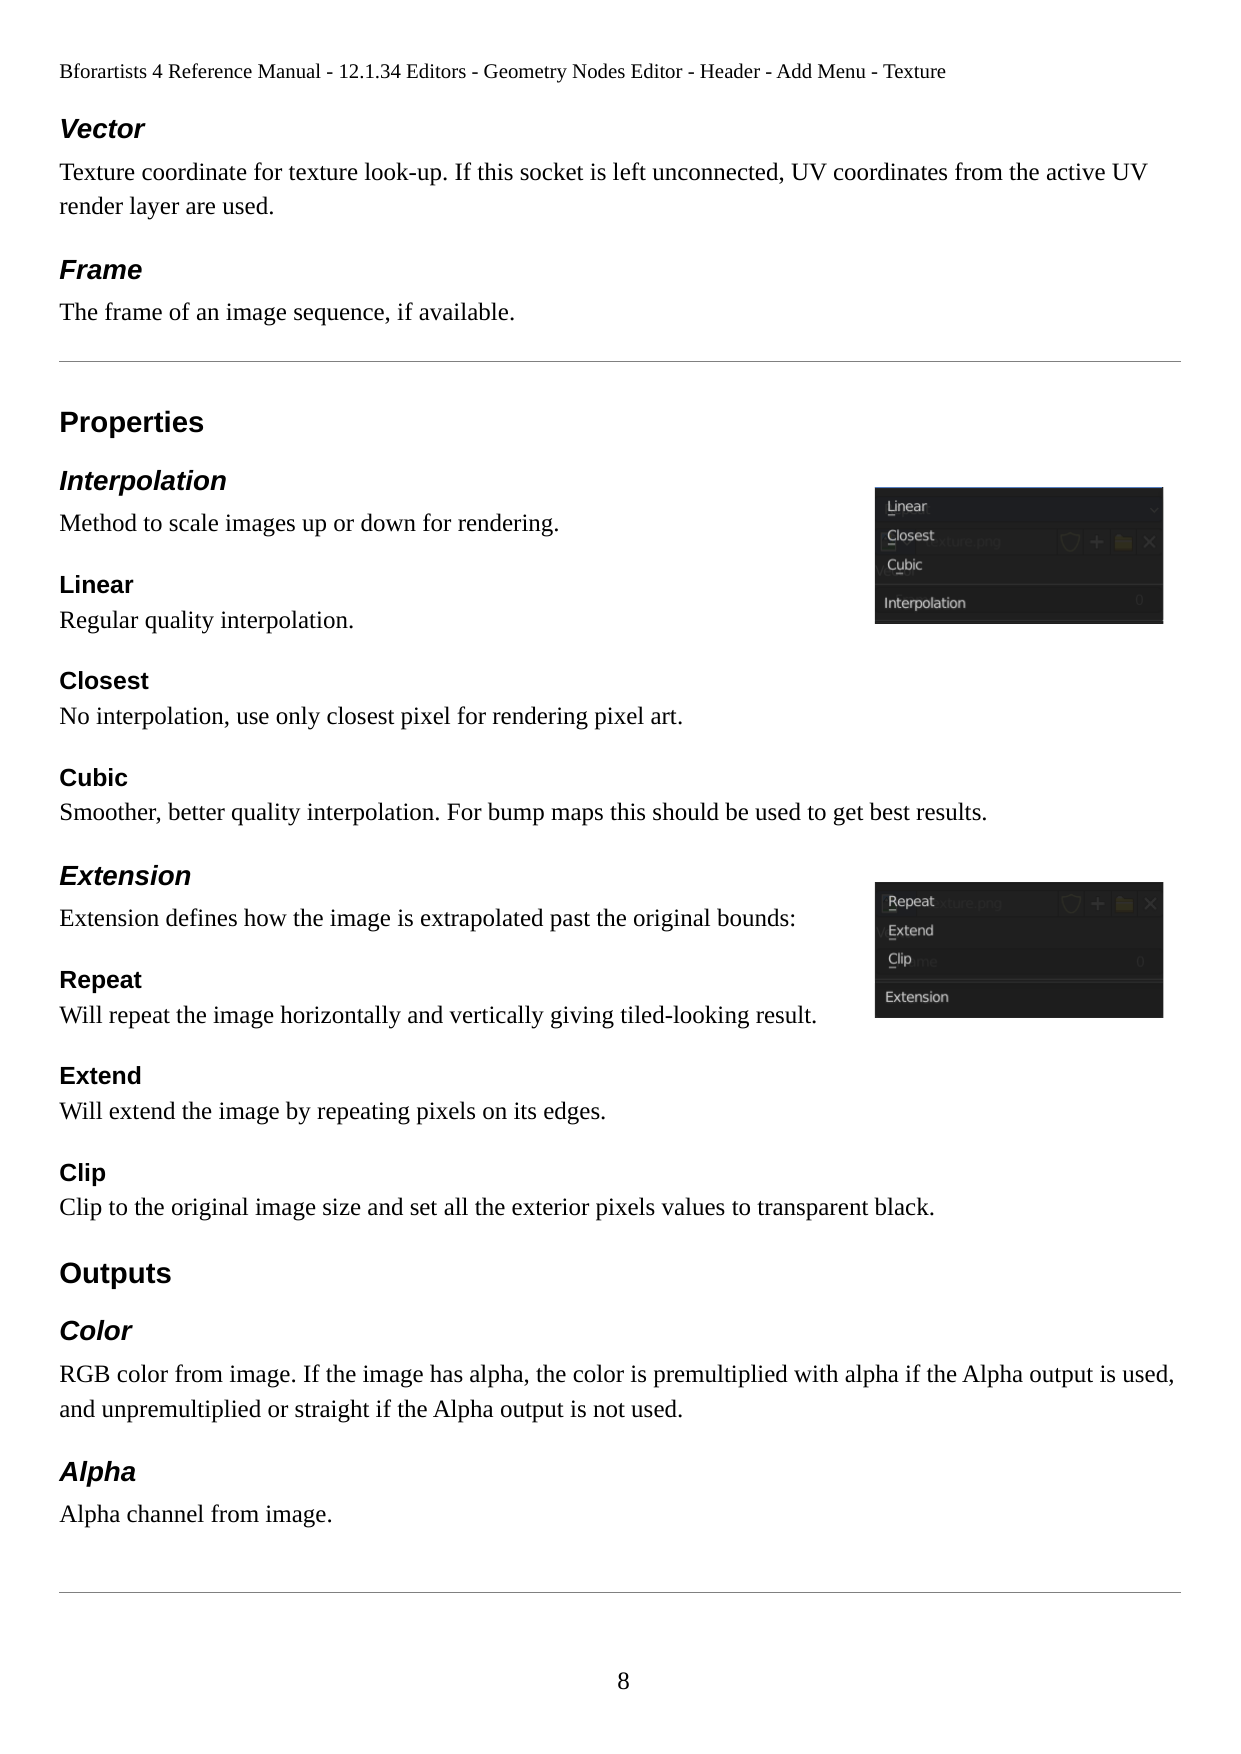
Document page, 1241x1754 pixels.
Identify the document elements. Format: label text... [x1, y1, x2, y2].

subtitle Vector [59, 113, 1181, 144]
text The frame of an image sequence, if available. [59, 297, 1181, 326]
subtitle Color [59, 1315, 1181, 1347]
subtitle Cubic [59, 763, 1181, 791]
subtitle Outputs [59, 1256, 1181, 1290]
text Extension defines how the image is extrapolated past the original bounds: [59, 903, 874, 932]
subtitle Repeat [59, 965, 874, 993]
text Method to scale images up or down for rendering. [59, 508, 874, 537]
subtitle [1164, 570, 1181, 598]
text Will extend the image by repeating pixels on its edges. [59, 1096, 1181, 1125]
text RGB color from image. If the image has alpha, the color is premultiplied with alpha if the Alpha output is used, and unpremultiplied or straight if the Alpha output is not used. [59, 1359, 1181, 1422]
picture [874, 487, 1164, 624]
text Regular quality interpolation. [59, 605, 1181, 633]
picture [874, 882, 1164, 1018]
text Clip to the original image size and set all the exterior pixels values to transparent black. [59, 1192, 1181, 1221]
subtitle Extension [59, 859, 1181, 891]
subtitle Extend [59, 1061, 1181, 1090]
text No interpolation, use only closest pixel for rendering pixel art. [59, 701, 1181, 730]
text Alpha channel from image. [59, 1499, 1181, 1528]
subtitle [1164, 965, 1181, 993]
text Texture coordinate for texture look-up. If this socket is left unconnected, UV coordinates from the active UV render layer are used. [59, 157, 1181, 220]
subtitle Interpolation [59, 464, 1181, 496]
text Smoother, better quality interpolation. For bump maps this should be used to get best results. [59, 797, 1181, 826]
subtitle Frame [59, 253, 1181, 285]
subtitle Properties [59, 405, 1181, 439]
subtitle Clip [59, 1158, 1181, 1186]
subtitle Alpha [59, 1455, 1181, 1487]
subtitle Closest [59, 666, 1181, 695]
subtitle Linear [59, 570, 874, 598]
text Will repeat the image horizontally and vertically giving tiled-looking result. [59, 1000, 1181, 1028]
